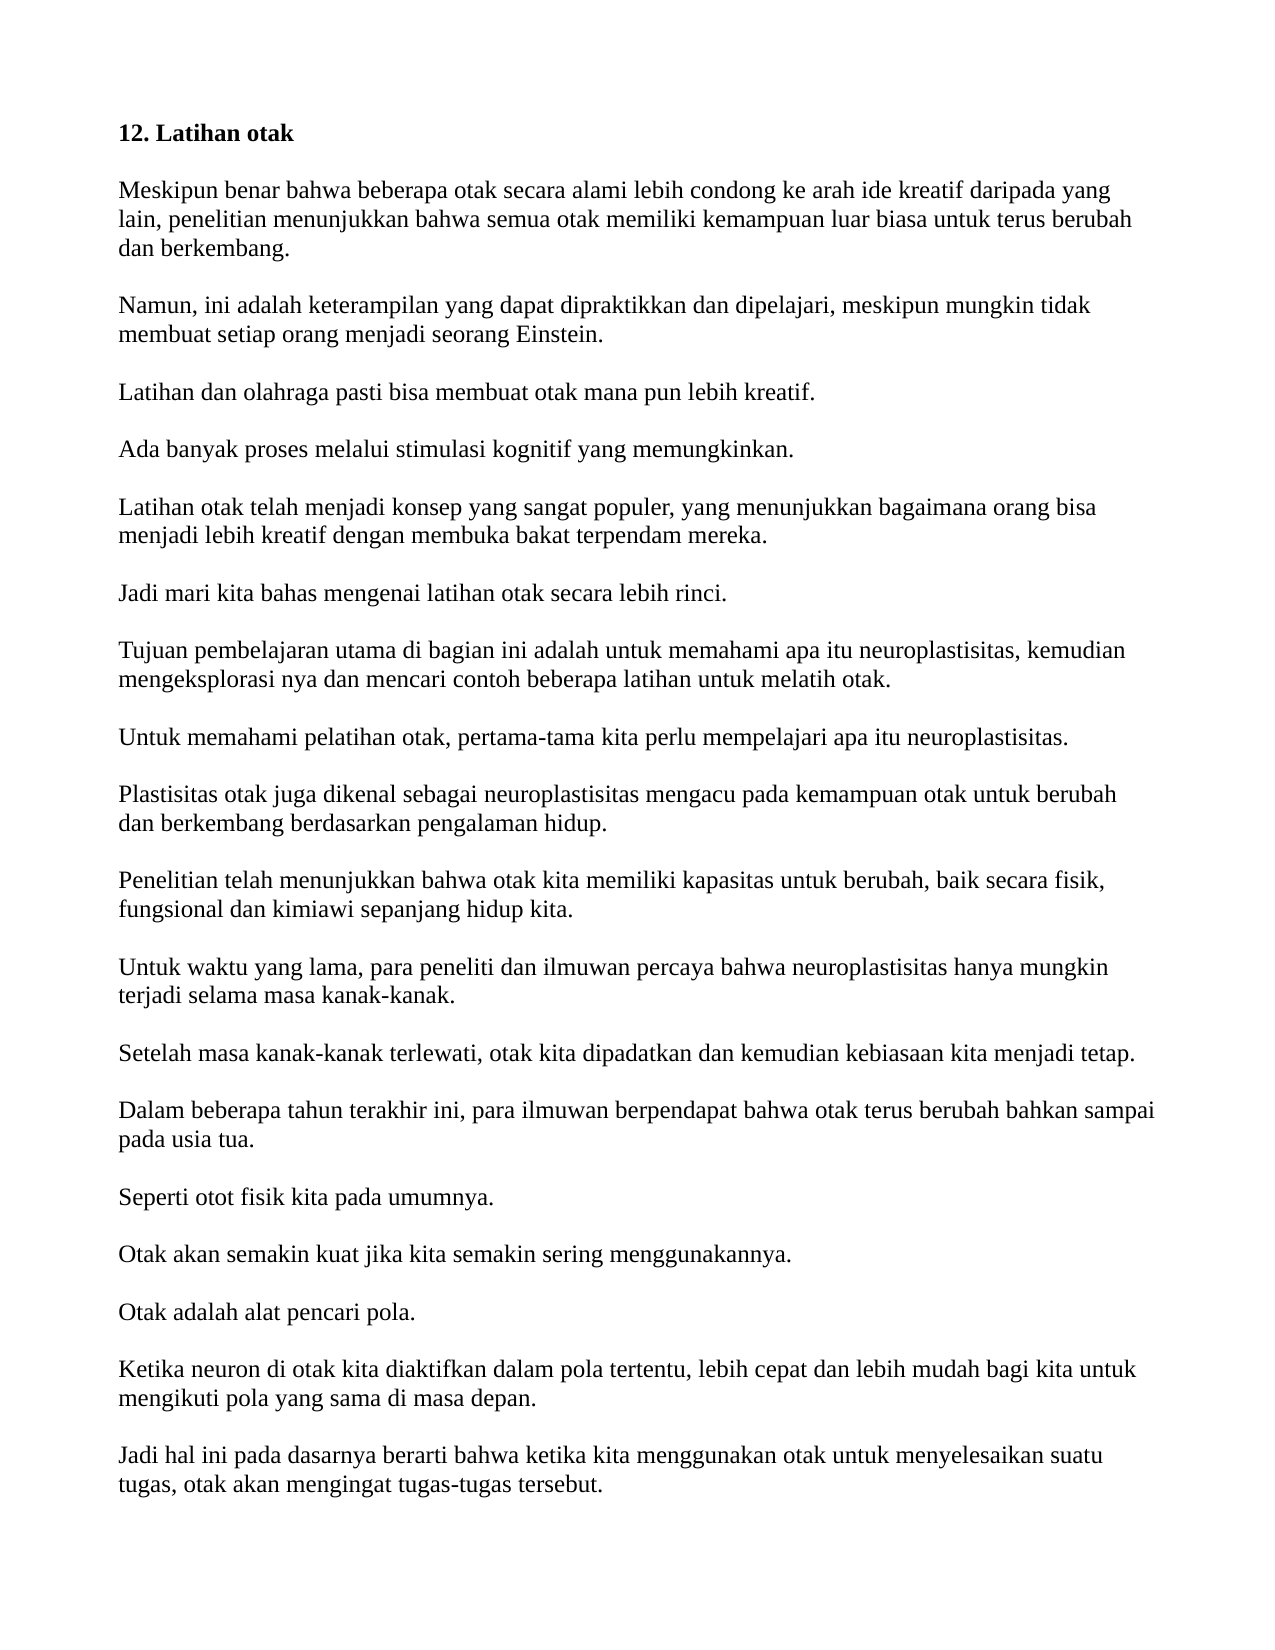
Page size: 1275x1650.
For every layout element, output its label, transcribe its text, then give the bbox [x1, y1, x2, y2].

text 12. Latihan otak [118, 118, 1157, 147]
text Meskipun benar bahwa beberapa otak secara alami lebih condong ke arah ide kreatif daripada yang lain, penelitian menunjukkan bahwa semua otak memiliki kemampuan luar biasa untuk terus berubah dan berkembang. [118, 176, 1157, 262]
text Untuk memahami pelatihan otak, pertama-tama kita perlu mempelajari apa itu neuroplastisitas. [118, 722, 1157, 751]
text Latihan otak telah menjadi konsep yang sangat populer, yang menunjukkan bagaimana orang bisa menjadi lebih kreatif dengan membuka bakat terpendam mereka. [118, 492, 1157, 549]
text Untuk waktu yang lama, para peneliti dan ilmuwan percaya bahwa neuroplastisitas hanya mungkin terjadi selama masa kanak-kanak. [118, 952, 1157, 1009]
text Penelitian telah menunjukkan bahwa otak kita memiliki kapasitas untuk berubah, baik secara fisik, fungsional dan kimiawi sepanjang hidup kita. [118, 866, 1157, 923]
text Tujuan pembelajaran utama di bagian ini adalah untuk memahami apa itu neuroplastisitas, kemudian mengeksplorasi nya dan mencari contoh beberapa latihan untuk melatih otak. [118, 636, 1157, 693]
text Jadi hal ini pada dasarnya berarti bahwa ketika kita menggunakan otak untuk menyelesaikan suatu tugas, otak akan mengingat tugas-tugas tersebut. [118, 1441, 1157, 1498]
text Jadi mari kita bahas mengenai latihan otak secara lebih rinci. [118, 578, 1157, 607]
text Ada banyak proses melalui stimulasi kognitif yang memungkinkan. [118, 434, 1157, 463]
text Latihan dan olahraga pasti bisa membuat otak mana pun lebih kreatif. [118, 377, 1157, 406]
text Seperti otot fisik kita pada umumnya. [118, 1182, 1157, 1211]
text Namun, ini adalah keterampilan yang dapat dipraktikkan dan dipelajari, meskipun mungkin tidak membuat setiap orang menjadi seorang Einstein. [118, 291, 1157, 348]
text Dalam beberapa tahun terakhir ini, para ilmuwan berpendapat bahwa otak terus berubah bahkan sampai pada usia tua. [118, 1096, 1157, 1153]
text Otak akan semakin kuat jika kita semakin sering menggunakannya. [118, 1239, 1157, 1268]
text Otak adalah alat pencari pola. [118, 1297, 1157, 1326]
text Setelah masa kanak-kanak terlewati, otak kita dipadatkan dan kemudian kebiasaan kita menjadi tetap. [118, 1038, 1157, 1067]
text Plastisitas otak juga dikenal sebagai neuroplastisitas mengacu pada kemampuan otak untuk berubah dan berkembang berdasarkan pengalaman hidup. [118, 779, 1157, 837]
text Ketika neuron di otak kita diaktifkan dalam pola tertentu, lebih cepat dan lebih mudah bagi kita untuk mengikuti pola yang sama di masa depan. [118, 1354, 1157, 1412]
